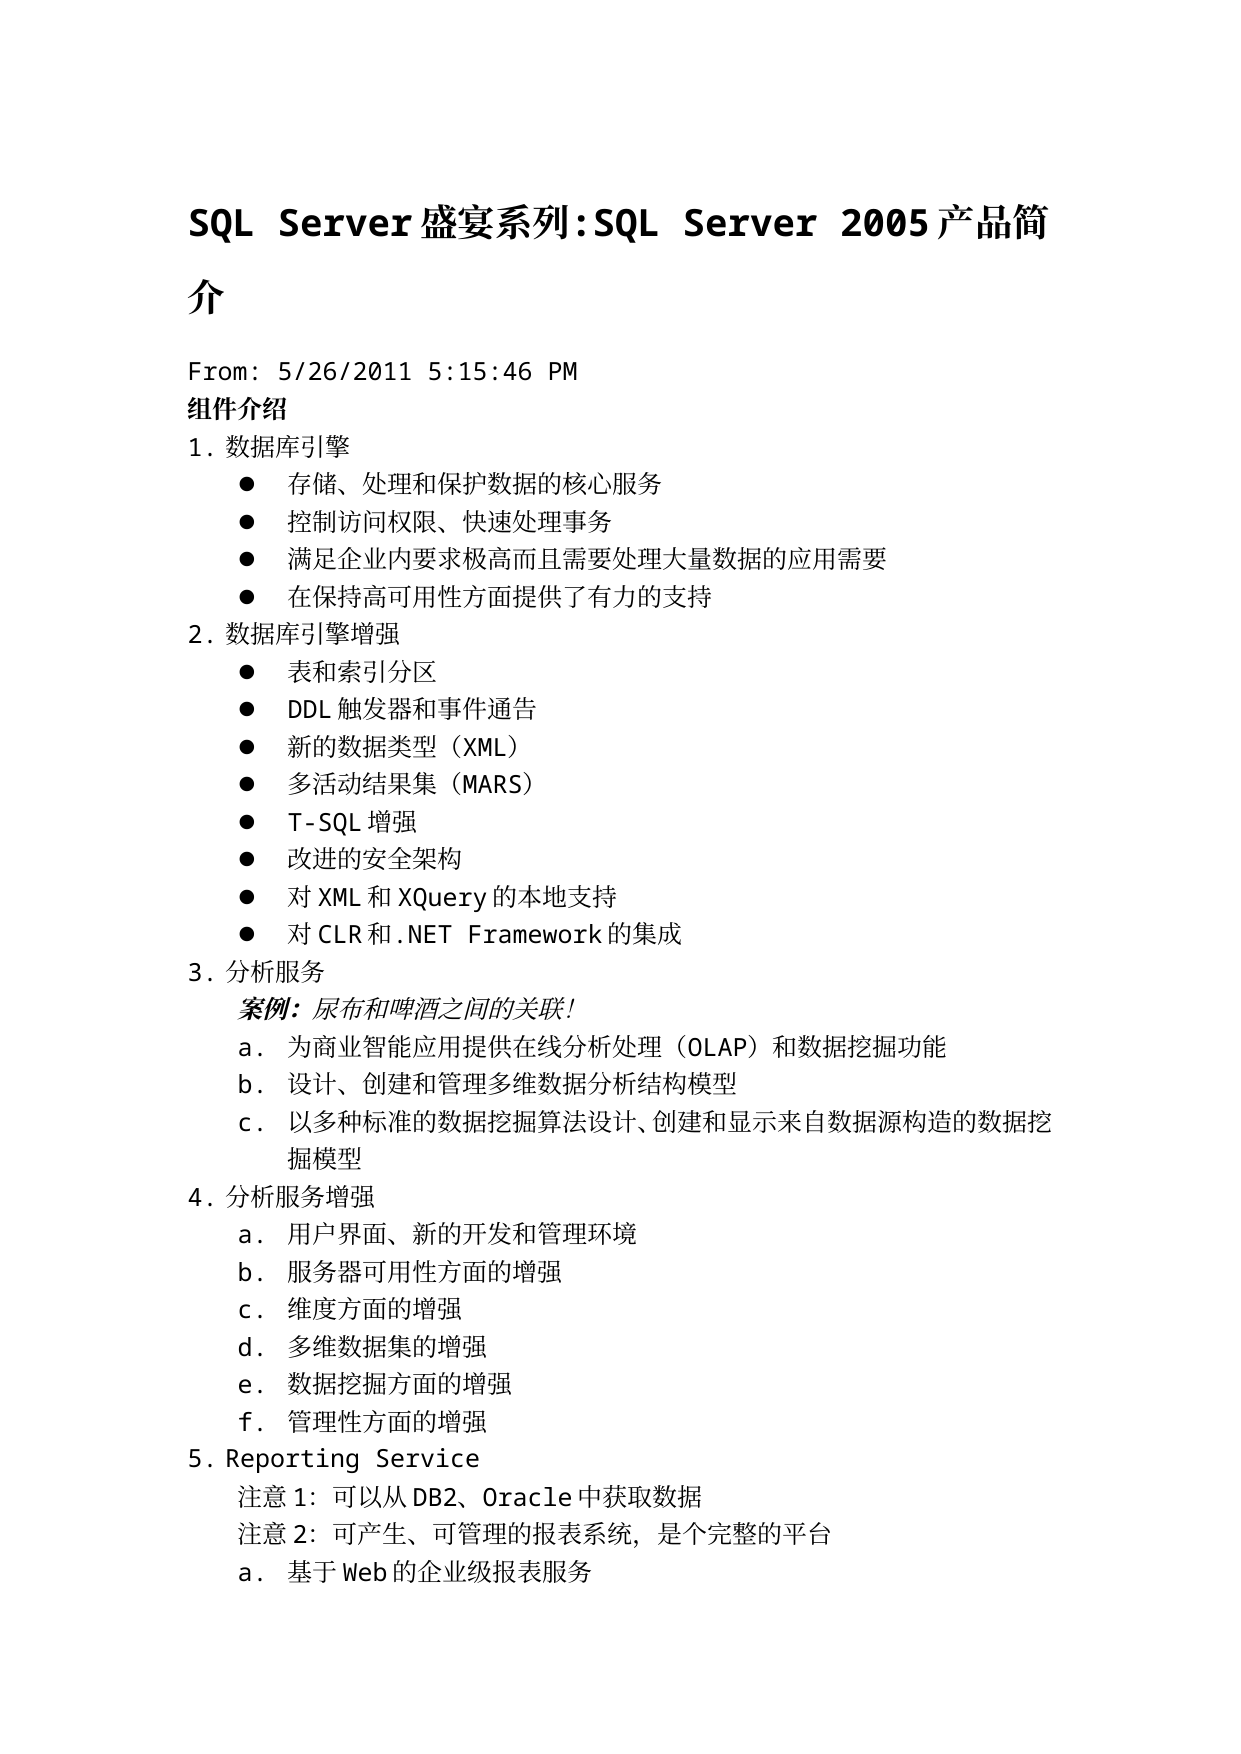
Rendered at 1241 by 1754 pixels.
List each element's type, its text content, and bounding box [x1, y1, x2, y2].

list 为商业智能应用提供在线分析处理（OLAP）和数据挖掘功能 [237, 1027, 1053, 1064]
text 注意2：可产生、可管理的报表系统，是个完整的平台 [237, 1514, 1053, 1552]
text 案例：尿布和啤酒之间的关联！ [237, 989, 1053, 1027]
text 注意1：可以从DB2、Oracle中获取数据 [237, 1477, 1053, 1514]
list 以多种标准的数据挖掘算法设计、创建和显示来自数据源构造的数据挖掘模型 [237, 1102, 1053, 1177]
list 在保持高可用性方面提供了有力的支持 [237, 577, 1053, 614]
text From: 5/26/2011 5:15:46 PM [187, 352, 1053, 389]
list 数据库引擎增强 [187, 614, 1053, 652]
list 存储、处理和保护数据的核心服务 [237, 464, 1053, 502]
list 新的数据类型（XML） [237, 727, 1053, 764]
text 组件介绍 [187, 389, 1053, 427]
list 分析服务 [187, 952, 1053, 989]
list 多活动结果集（MARS） [237, 764, 1053, 802]
list 设计、创建和管理多维数据分析结构模型 [237, 1064, 1053, 1102]
list Reporting Service [187, 1439, 1053, 1477]
list 数据库引擎 [187, 427, 1053, 464]
list 多维数据集的增强 [237, 1327, 1053, 1364]
list 数据挖掘方面的增强 [237, 1364, 1053, 1402]
list 基于Web的企业级报表服务 [237, 1552, 1053, 1589]
list T-SQL增强 [237, 802, 1053, 839]
list 表和索引分区 [237, 652, 1053, 689]
list 管理性方面的增强 [237, 1402, 1053, 1439]
text SQL Server盛宴系列:SQL Server 2005产品简介 [187, 183, 1053, 333]
list 满足企业内要求极高而且需要处理大量数据的应用需要 [237, 539, 1053, 577]
list 服务器可用性方面的增强 [237, 1252, 1053, 1289]
list 维度方面的增强 [237, 1289, 1053, 1327]
list DDL触发器和事件通告 [237, 689, 1053, 727]
list 用户界面、新的开发和管理环境 [237, 1214, 1053, 1252]
list 对CLR和.NET Framework的集成 [237, 914, 1053, 952]
list 分析服务增强 [187, 1177, 1053, 1214]
list 控制访问权限、快速处理事务 [237, 502, 1053, 539]
list 改进的安全架构 [237, 839, 1053, 877]
list 对XML和XQuery的本地支持 [237, 877, 1053, 914]
